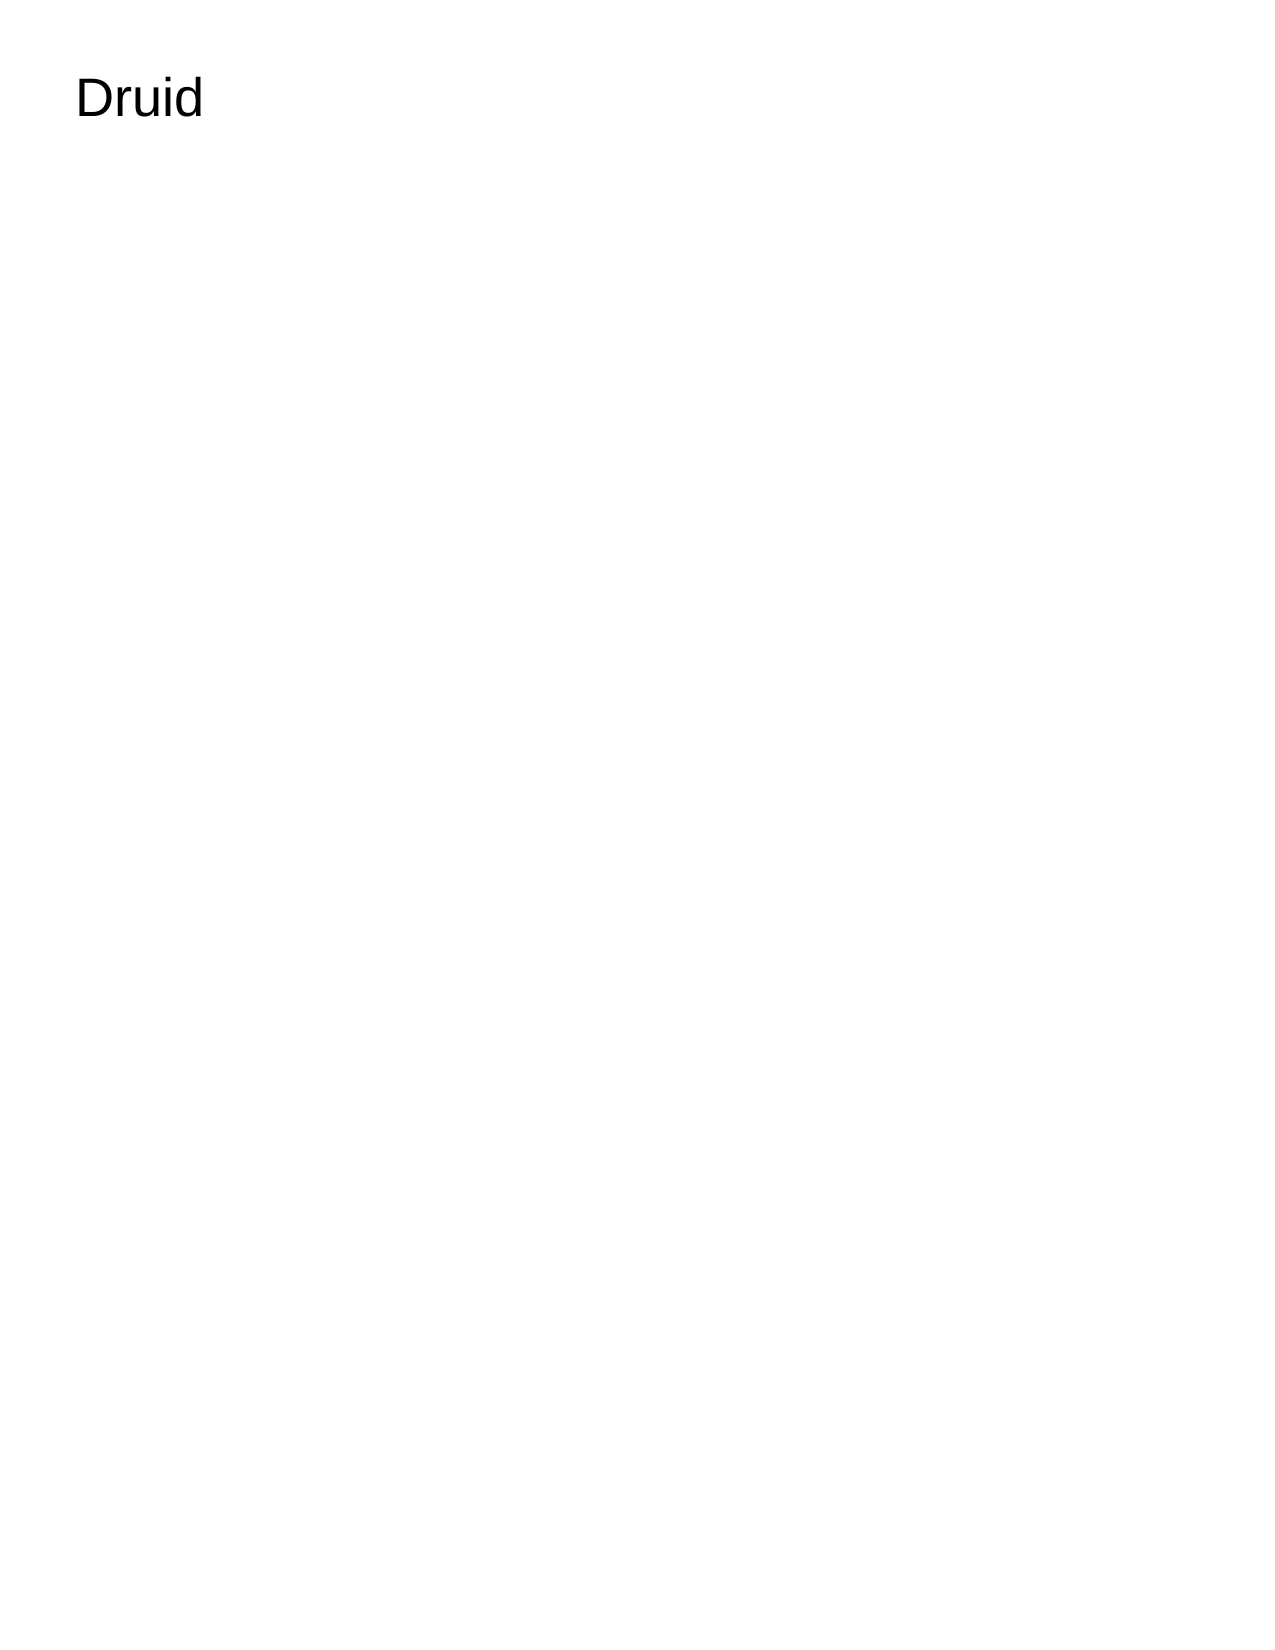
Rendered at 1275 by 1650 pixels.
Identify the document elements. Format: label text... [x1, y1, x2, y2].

title Druid [75, 66, 1275, 128]
